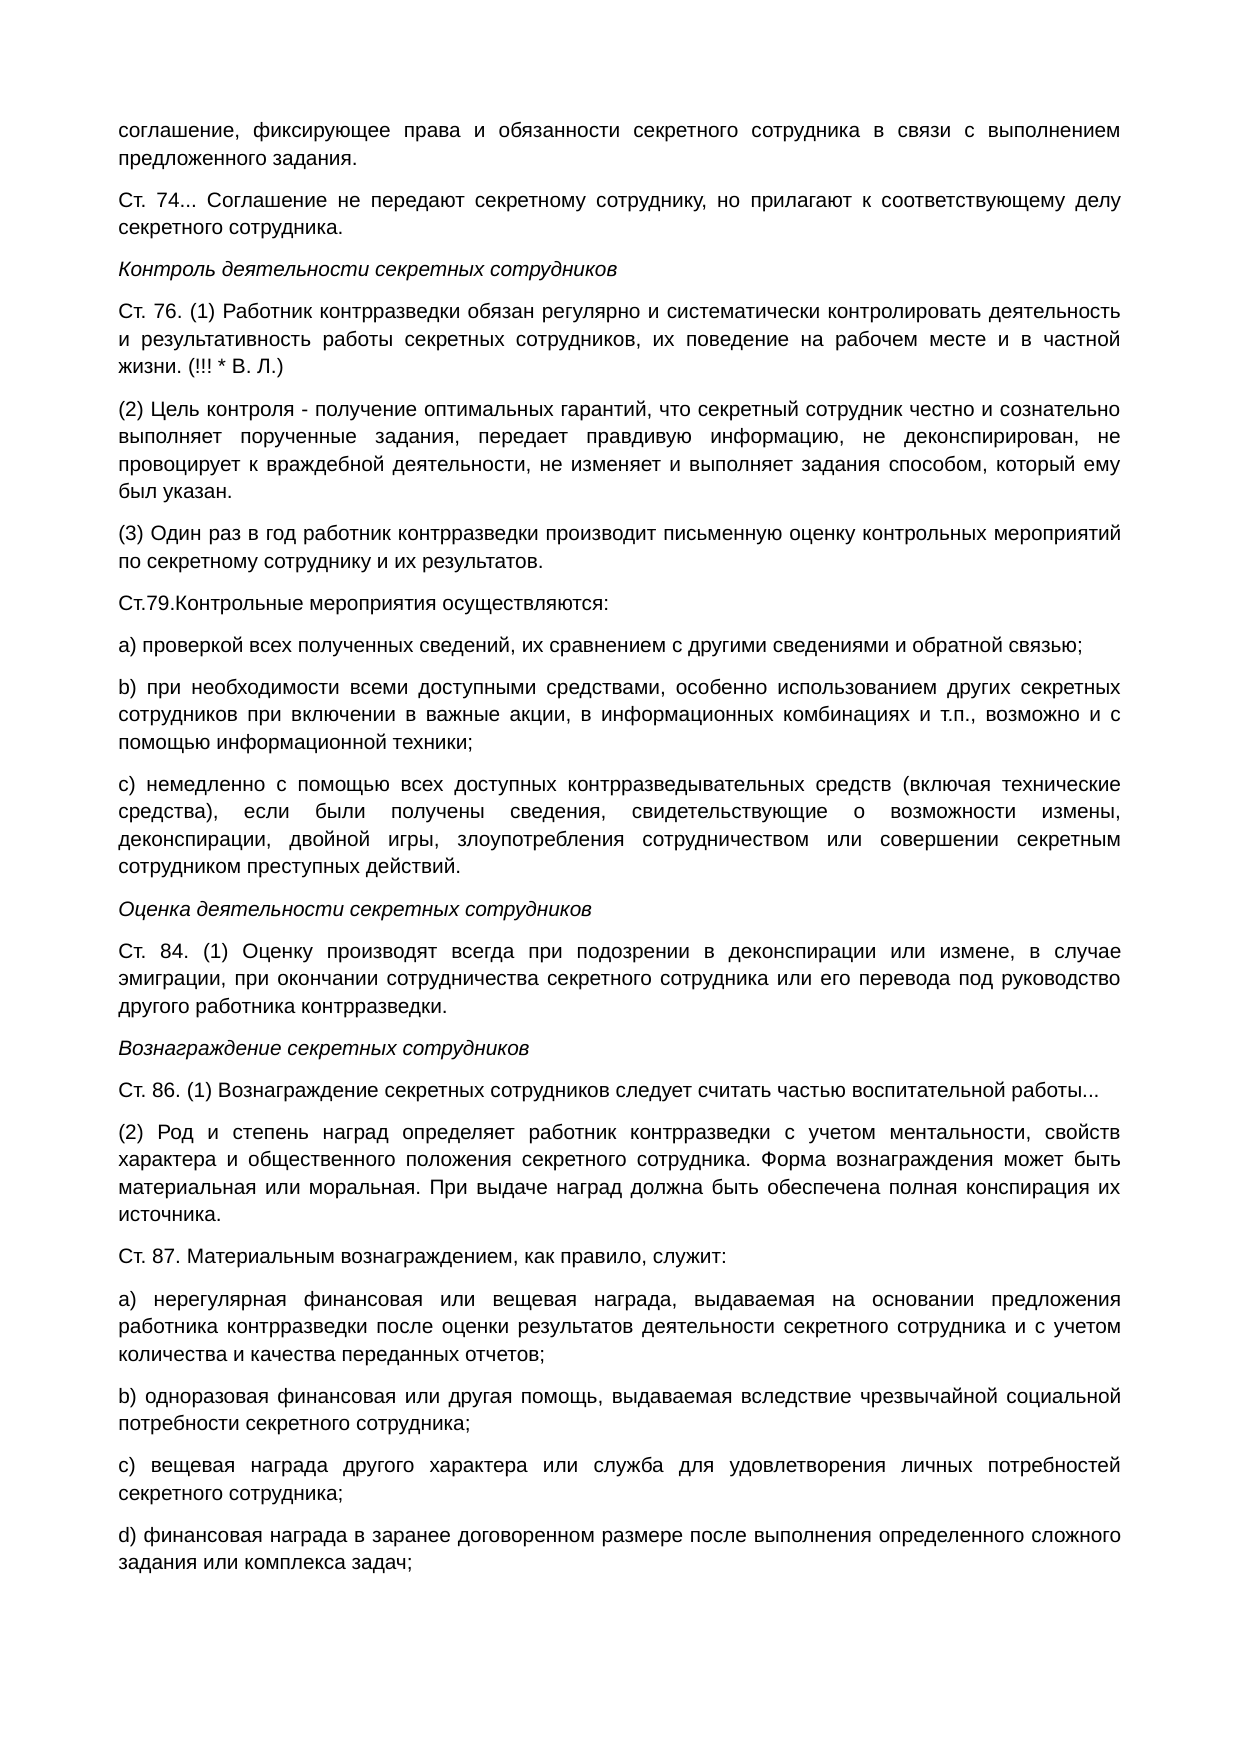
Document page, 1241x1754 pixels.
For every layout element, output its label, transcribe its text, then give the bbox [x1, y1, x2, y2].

text Ст.79.Контрольные мероприятия осуществляются: [118, 591, 1122, 614]
text (2) Род и степень наград определяет работник контрразведки с учетом ментальности, свойств характера и общественного положения секретного сотрудника. Форма вознаграждения может быть материальная или моральная. При выдаче наград должна быть обеспечена полная конспирация их источника. [118, 1120, 1122, 1226]
text Ст. 86. (1) Вознаграждение секретных сотрудников следует считать частью воспитательной работы... [118, 1078, 1122, 1102]
text Ст. 74... Соглашение не передают секретному сотруднику, но прилагают к соответствующему делу секретного сотрудника. [118, 188, 1122, 239]
text Вознаграждение секретных сотрудников [118, 1036, 1122, 1059]
text b) при необходимости всеми доступными средствами, особенно использованием других секретных сотрудников при включении в важные акции, в информационных комбинациях и т.п., возможно и с помощью информационной техники; [118, 675, 1122, 754]
text d) финансовая награда в заранее договоренном размере после выполнения определенного сложного задания или комплекса задач; [118, 1523, 1122, 1574]
text Оценка деятельности секретных сотрудников [118, 896, 1122, 920]
text а) проверкой всех полученных сведений, их сравнением с другими сведениями и обратной связью; [118, 633, 1122, 657]
text (2) Цель контроля - получение оптимальных гарантий, что секретный сотрудник честно и сознательно выполняет порученные задания, передает правдивую информацию, не деконспирирован, не провоцирует к враждебной деятельности, не изменяет и выполняет задания способом, который ему был указан. [118, 396, 1122, 503]
text Контроль деятельности секретных сотрудников [118, 257, 1122, 281]
text с) вещевая награда другого характера или служба для удовлетворения личных потребностей секретного сотрудника; [118, 1453, 1122, 1504]
text с) немедленно с помощью всех доступных контрразведывательных средств (включая технические средства), если были получены сведения, свидетельствующие о возможности измены, деконспирации, двойной игры, злоупотребления сотрудничеством или совершении секретным сотрудником преступных действий. [118, 772, 1122, 878]
text соглашение, фиксирующее права и обязанности секретного сотрудника в связи с выполнением предложенного задания. [118, 118, 1122, 169]
text (3) Один раз в год работник контрразведки производит письменную оценку контрольных мероприятий по секретному сотруднику и их результатов. [118, 521, 1122, 572]
text а) нерегулярная финансовая или вещевая награда, выдаваемая на основании предложения работника контрразведки после оценки результатов деятельности секретного сотрудника и с учетом количества и качества переданных отчетов; [118, 1286, 1122, 1365]
text Ст. 87. Материальным вознаграждением, как правило, служит: [118, 1244, 1122, 1268]
text Ст. 76. (1) Работник контрразведки обязан регулярно и систематически контролировать деятельность и результативность работы секретных сотрудников, их поведение на рабочем месте и в частной жизни. (!!! * В. Л.) [118, 299, 1122, 378]
text b) одноразовая финансовая или другая помощь, выдаваемая вследствие чрезвычайной социальной потребности секретного сотрудника; [118, 1383, 1122, 1435]
text Ст. 84. (1) Оценку производят всегда при подозрении в деконспирации или измене, в случае эмиграции, при окончании сотрудничества секретного сотрудника или его перевода под руководство другого работника контрразведки. [118, 938, 1122, 1017]
